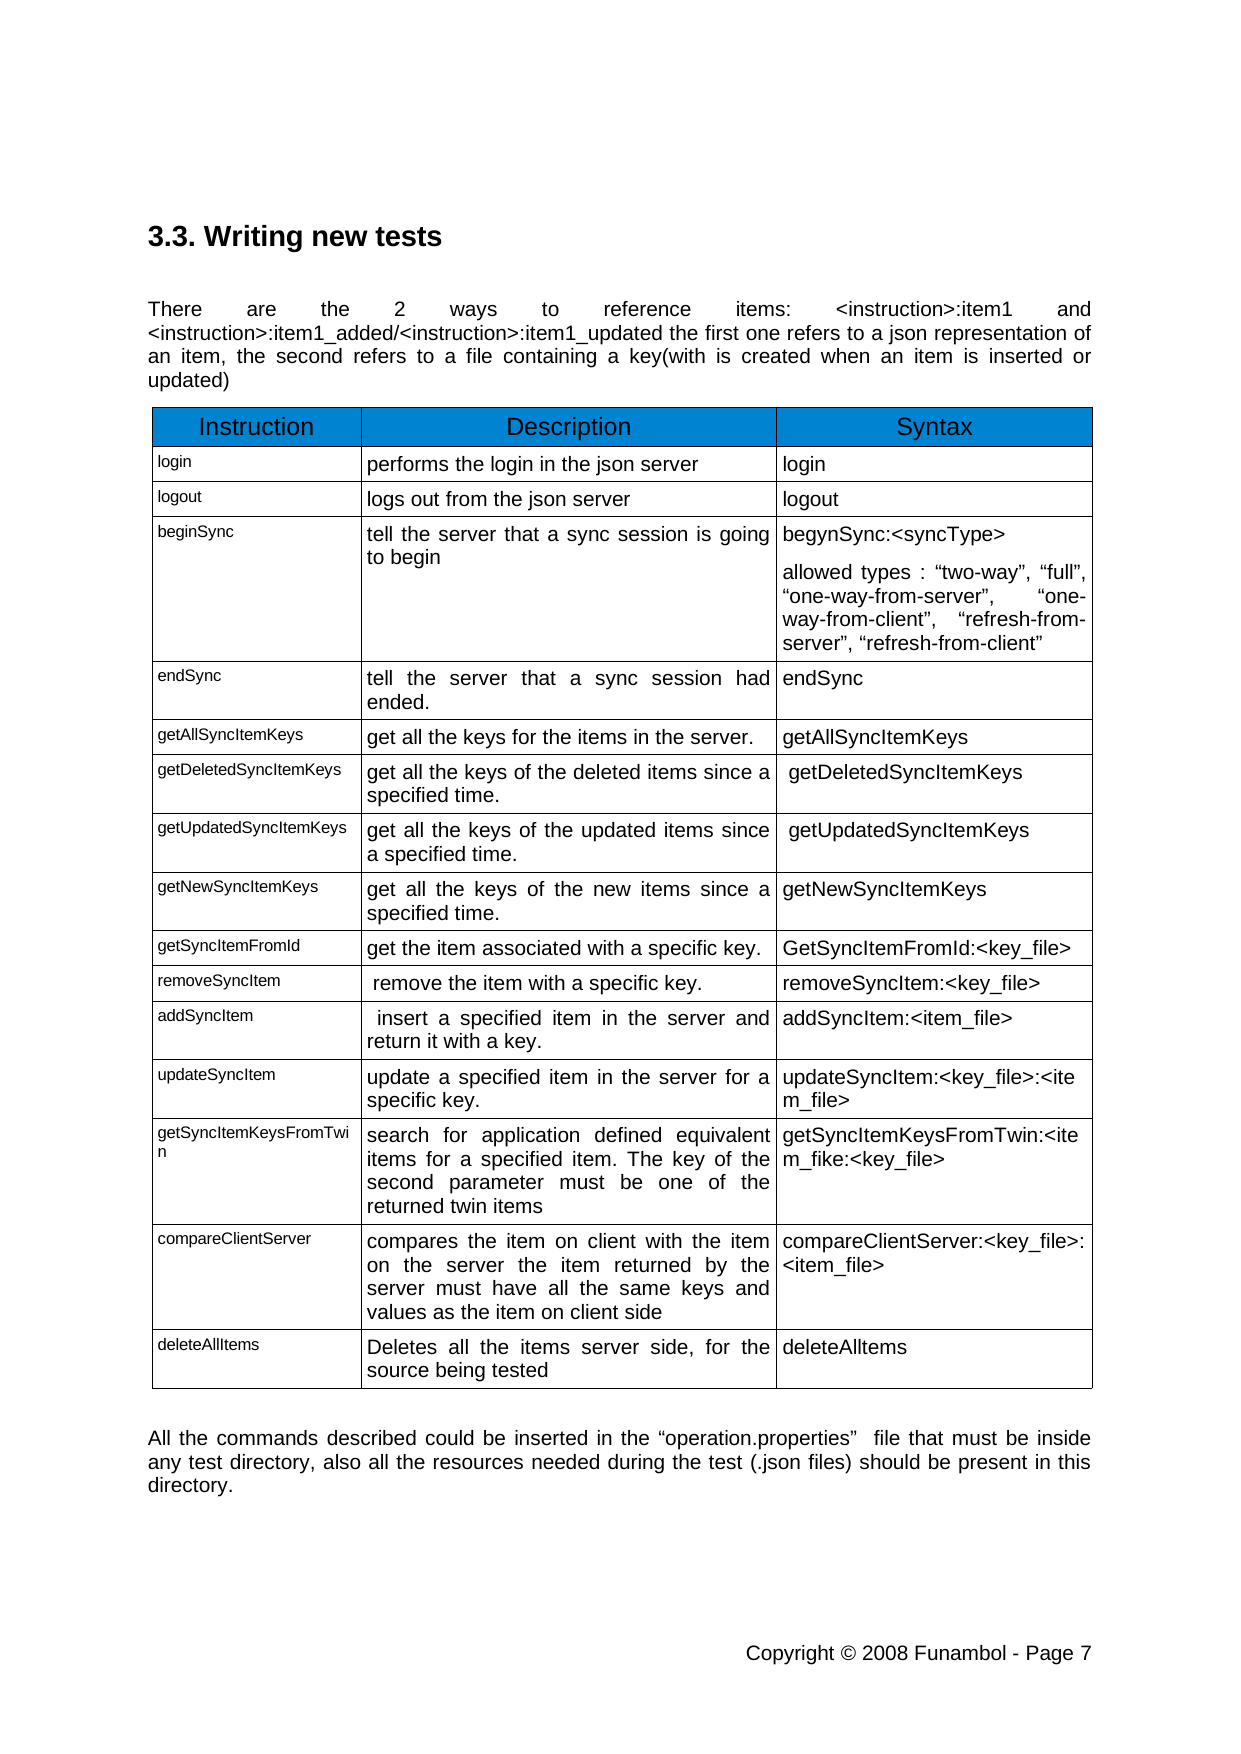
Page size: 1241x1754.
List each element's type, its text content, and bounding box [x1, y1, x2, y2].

table_cell begynSync:<syncType> allowed types : “two-way”, “full”, “one-way-from-server”, “one-way-from-client”, “refresh-from-server”, “refresh-from-client” [777, 517, 1092, 661]
table_cell get all the keys for the items in the server. [362, 720, 776, 754]
table_cell deleteAlltems [777, 1330, 1092, 1388]
table_cell getAllSyncItemKeys [777, 720, 1092, 754]
table_header Syntax [777, 408, 1092, 446]
table_cell getSyncItemFromId [153, 931, 361, 965]
table_cell updateSyncItem:<key_file>:<item_file> [777, 1060, 1092, 1118]
table_cell endSync [153, 662, 361, 719]
table_cell get all the keys of the new items since a specified time. [362, 873, 776, 930]
table_cell updateSyncItem [153, 1060, 361, 1118]
table_header Description [362, 408, 776, 446]
table_cell getNewSyncItemKeys [153, 873, 361, 930]
table_cell getDeletedSyncItemKeys [153, 755, 361, 813]
table_cell performs the login in the json server [362, 447, 776, 481]
table_cell remove the item with a specific key. [362, 966, 776, 1001]
table_cell compareClientServer [153, 1225, 361, 1329]
table_cell get the item associated with a specific key. [362, 931, 776, 965]
table_cell update a specified item in the server for a specific key. [362, 1060, 776, 1118]
table_cell removeSyncItem:<key_file> [777, 966, 1092, 1001]
table_cell tell the server that a sync session is going to begin [362, 517, 776, 661]
table_cell logout [777, 482, 1092, 516]
table_cell get all the keys of the updated items since a specified time. [362, 814, 776, 872]
table_cell addSyncItem:<item_file> [777, 1002, 1092, 1059]
text All the commands described could be inserted in the “operation.properties” file that must be inside any test directory, also all the resources needed during the test (.json files) should be present in this directory. [148, 1427, 1093, 1497]
table_cell getUpdatedSyncItemKeys [777, 814, 1092, 872]
table_cell beginSync [153, 517, 361, 661]
table_cell login [777, 447, 1092, 481]
table_cell get all the keys of the deleted items since a specified time. [362, 755, 776, 813]
table_cell getUpdatedSyncItemKeys [153, 814, 361, 872]
table_cell search for application defined equivalent items for a specified item. The key of the second parameter must be one of the returned twin items [362, 1119, 776, 1224]
table_cell getDeletedSyncItemKeys [777, 755, 1092, 813]
table_cell deleteAllItems [153, 1330, 361, 1388]
table_cell endSync [777, 662, 1092, 719]
table_cell insert a specified item in the server and return it with a key. [362, 1002, 776, 1059]
table_cell logs out from the json server [362, 482, 776, 516]
table_cell getNewSyncItemKeys [777, 873, 1092, 930]
table_cell getSyncItemKeysFromTwin:<item_fike:<key_file> [777, 1119, 1092, 1224]
text There are the 2 ways to reference items: <instruction>:item1 and <instruction>:item1_added/<instruction>:item1_updated the first one refers to a json representation of an item, the second refers to a file containing a key(with is created when an item is inserted or updated) [148, 297, 1093, 392]
table_cell addSyncItem [153, 1002, 361, 1059]
table_cell removeSyncItem [153, 966, 361, 1001]
table_cell GetSyncItemFromId:<key_file> [777, 931, 1092, 965]
table_cell Deletes all the items server side, for the source being tested [362, 1330, 776, 1388]
subtitle Writing new tests [148, 220, 1093, 253]
table_header Instruction [153, 408, 361, 446]
table_cell tell the server that a sync session had ended. [362, 662, 776, 719]
table_cell getAllSyncItemKeys [153, 720, 361, 754]
table_cell login [153, 447, 361, 481]
table_cell compares the item on client with the item on the server the item returned by the server must have all the same keys and values as the item on client side [362, 1225, 776, 1329]
table_cell getSyncItemKeysFromTwin [153, 1119, 361, 1224]
table_cell compareClientServer:<key_file>:<item_file> [777, 1225, 1092, 1329]
table_cell logout [153, 482, 361, 516]
